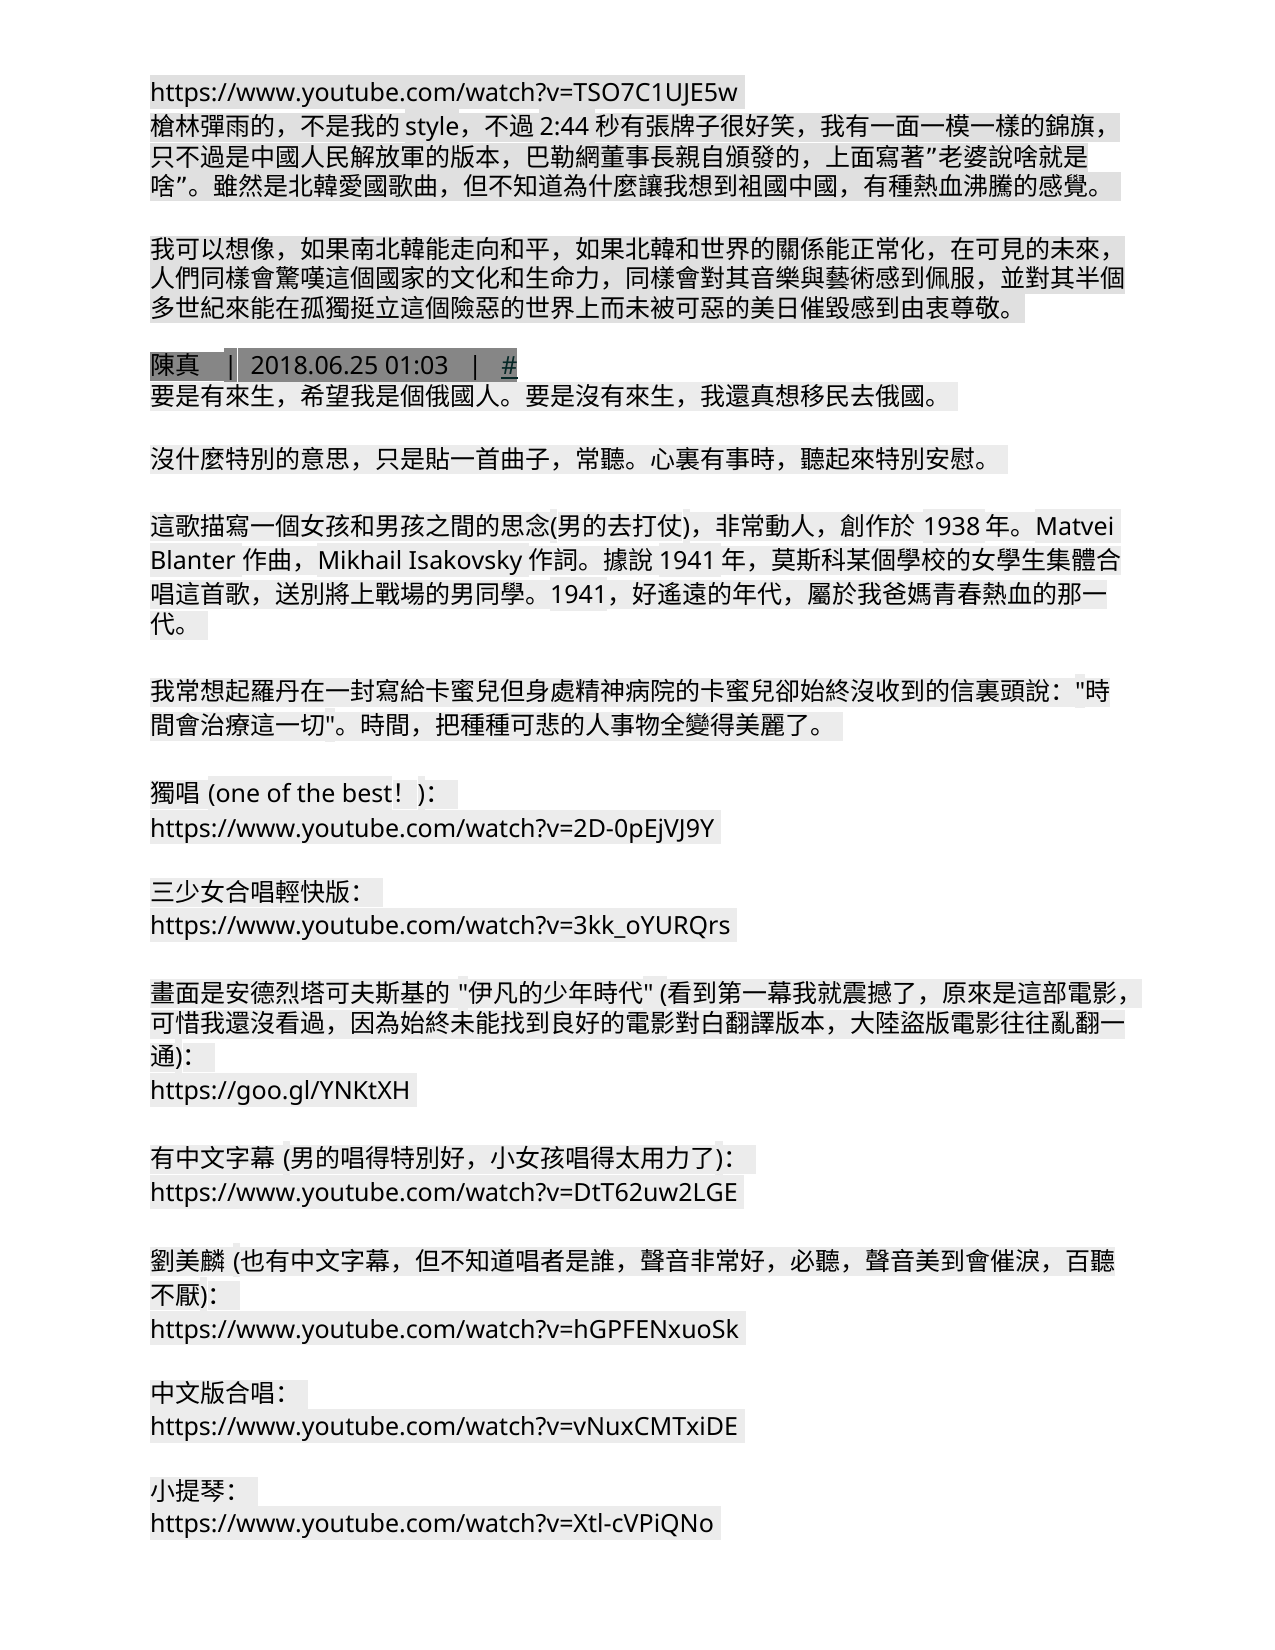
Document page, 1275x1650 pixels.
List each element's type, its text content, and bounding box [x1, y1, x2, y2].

text 這首喀秋莎很好聽，常常聽到，原來原曲是俄國民謠。這些連結裡，第一個最好聽。 全世界的語言裡，除了一些中國方言，最想學習的就是俄文。自大的西方人怎麼想我不曉得，但中俄兩個民族間有種奇特的連結，幾百年來各種恩怨情仇，說也說不清了，特別想去瞭解一下。尤其特別想去看俄國的列賓美術學院和格涅辛音樂學院，對我來說，這兩間學校無疑是藝術和音樂的世界最高殿堂。下輩子如果能有點才華，希望能進入其中一間學校當學生，那該生就無憾了。 除了小提琴，最喜歡的樂器就是手風琴。手風琴的老袓宗是中國的笙，在歐洲被發明後傳到了俄國，接著被俄國人發揚光大，是俄國(也包括烏克蘭和白俄羅斯) 最重要的傳統樂器之一。在俄國手風琴叫作巴揚 (bayan)，是一種雅俗共賞的樂器，在學院裡則有著與鋼琴和小提琴同等的地位，經在出現在演奏會上。俄國的手風琴的製作工藝也是世界頂尖，聽說在過去冷戰時期其製作知識甚至被列為軍事機密。直到今天，全世界最好的手風琴簧片，都是俄國製造的。 手風琴音樂那更不用說了。就像電影導演的水平一樣，當鐵幕慢慢拉下，俄國人有機會進入歐洲展現他們的手風琴演奏技術時，西歐人的下巴幾乎快掉下來了，差點沒自卑到要自殺。直到今天，俄國手風琴家的水平都是世界頂尖的。 中國人已經慢慢迎頭趕上，而且他們有這資格，因為文化大革命時期幾乎所有的樂器都被禁止，唯有手風琴是被予許演奏甚至推廣的樂器 (共產國家都很喜歡手風琴，不知道為什麼)，因此手風琴和中國的情感連結是非常緊密的，非外人能理解。即便如此，一位我認識的中國手風琴家和我聊到俄國人的手風琴音樂時，露出了一個非常不甘願但又十分佩服的表情，他說道:「這個毛子(中國人對俄國人的暱稱)嘛…嘖嘖…他們有個特別的本事，世界上要是有什麼技藝你練得特別強大，他就是有辦法比你更強大。」。 來到澳洲，除了生活奔波，第一件事就是四處尋找俄國人，打聽有沒有俄國的手風琴家，後來還真被我找到了。布里斯本有個昆士蘭俄國文化中心，人們告訴我裡頭有個樂團，定期四處表演，由兩個巴揚演奏家伴奏，我聽了簡直要開心死了，於是厚著臉皮去旁聽他們的排練。俄國人凝聚力很強，有點不好親近，一個亞洲面孔突然出現是很讓人懷疑的。不過滴水穿石，參加過幾次他們的表演後他們就見怪不怪了。表演有俄國傳統的舞蹈和音樂，曲目很多，好聽得不得了，如果沒記錯好像也有這首喀秋莎。我和其中一位巴揚演奏家 (是個阿姨) 也成了好朋友，我們甚至準備一起成立一個手風琴社團。 俄國民謠好聽的真的很多，我很喜歡這首”馬”: https://www.youtube.com/watch?v=F9HxoOL3vPA 這首也是阿姨的樂團常常演奏的，不知道在唱什麼，不懂俄文真的很難過。雖然有翻譯，但懂不懂原文還是差很多的。 對我來說，手風琴和俄羅斯民謠似乎有種渾然天成的緊密關係，身為中國人，我能直接欣賞這種關係。至於西方玩意我就不敢恭唯了，每當我聽到有人演奏什麼法國香頌或西班牙探勾 (我看是勾引才對吧) 我就全身不自在，總覺得很矯情很做作，實在很難聽。不過那純綷是我個人喜好。 把俄國認作老大哥的北韓，自然也有人才。下面這位金向純就是北韓的手風琴高手 (北韓的手風琴工藝很好，不過這台琴卻是義大利製的)。有點炫技，不過曲子很好聽。 https://www.youtube.com/watch?v=XaBF6VNWMo8 這曲子叫作“白頭山上的馬蹄聲Sound of horse hooves in Mt Paektu (백두의 말발굽소리)”，是北韓愛國歌曲，這裡有另一個版本，由北韓的一個女子團體演出: https://www.youtube.com/watch?v=S1KIh0MBBX4 原曲在此: https://www.youtube.com/watch?v=TSO7C1UJE5w 槍林彈雨的，不是我的style，不過2:44 秒有張牌子很好笑，我有一面一模一樣的錦旗，只不過是中國人民解放軍的版本，巴勒網董事長親自頒發的，上面寫著”老婆說啥就是啥”。雖然是北韓愛國歌曲，但不知道為什麼讓我想到袓國中國，有種熱血沸騰的感覺。 我可以想像，如果南北韓能走向和平，如果北韓和世界的關係能正常化，在可見的未來，人們同樣會驚嘆這個國家的文化和生命力，同樣會對其音樂與藝術感到佩服，並對其半個多世紀來能在孤獨挺立這個險惡的世界上而未被可惡的美日催毀感到由衷尊敬。 [150, 75, 1125, 323]
text 要是有來生，希望我是個俄國人。要是沒有來生，我還真想移民去俄國。 沒什麼特別的意思，只是貼一首曲子，常聽。心裏有事時，聽起來特別安慰。 這歌描寫一個女孩和男孩之間的思念(男的去打仗)，非常動人，創作於 1938年。Matvei Blanter 作曲，Mikhail Isakovsky 作詞。據說1941年，莫斯科某個學校的女學生集體合唱這首歌，送別將上戰場的男同學。1941，好遙遠的年代，屬於我爸媽青春熱血的那一代。 我常想起羅丹在一封寫給卡蜜兒但身處精神病院的卡蜜兒卻始終沒收到的信裏頭說："時間會治療這一切"。時間，把種種可悲的人事物全變得美麗了。 獨唱 (one of the best！)： https://www.youtube.com/watch?v=2D-0pEjVJ9Y 三少女合唱輕快版： https://www.youtube.com/watch?v=3kk_oYURQrs 畫面是安德烈塔可夫斯基的 "伊凡的少年時代" (看到第一幕我就震撼了，原來是這部電影，可惜我還沒看過，因為始終未能找到良好的電影對白翻譯版本，大陸盜版電影往往亂翻一通)： https://goo.gl/YNKtXH 有中文字幕 (男的唱得特別好，小女孩唱得太用力了)： https://www.youtube.com/watch?v=DtT62uw2LGE 劉美麟 (也有中文字幕，但不知道唱者是誰，聲音非常好，必聽，聲音美到會催淚，百聽不厭)： https://www.youtube.com/watch?v=hGPFENxuoSk 中文版合唱： https://www.youtube.com/watch?v=vNuxCMTxiDE 小提琴： https://www.youtube.com/watch?v=Xtl-cVPiQNo 吉他： https://goo.gl/VPJHu9 手風琴 (彈得很好，不知為何要蒙面)： https://www.youtube.com/watch?v=e28Qqj27qGA [150, 382, 1125, 1574]
text 陳真 | 2018.06.25 01:03 | # [150, 348, 1125, 382]
